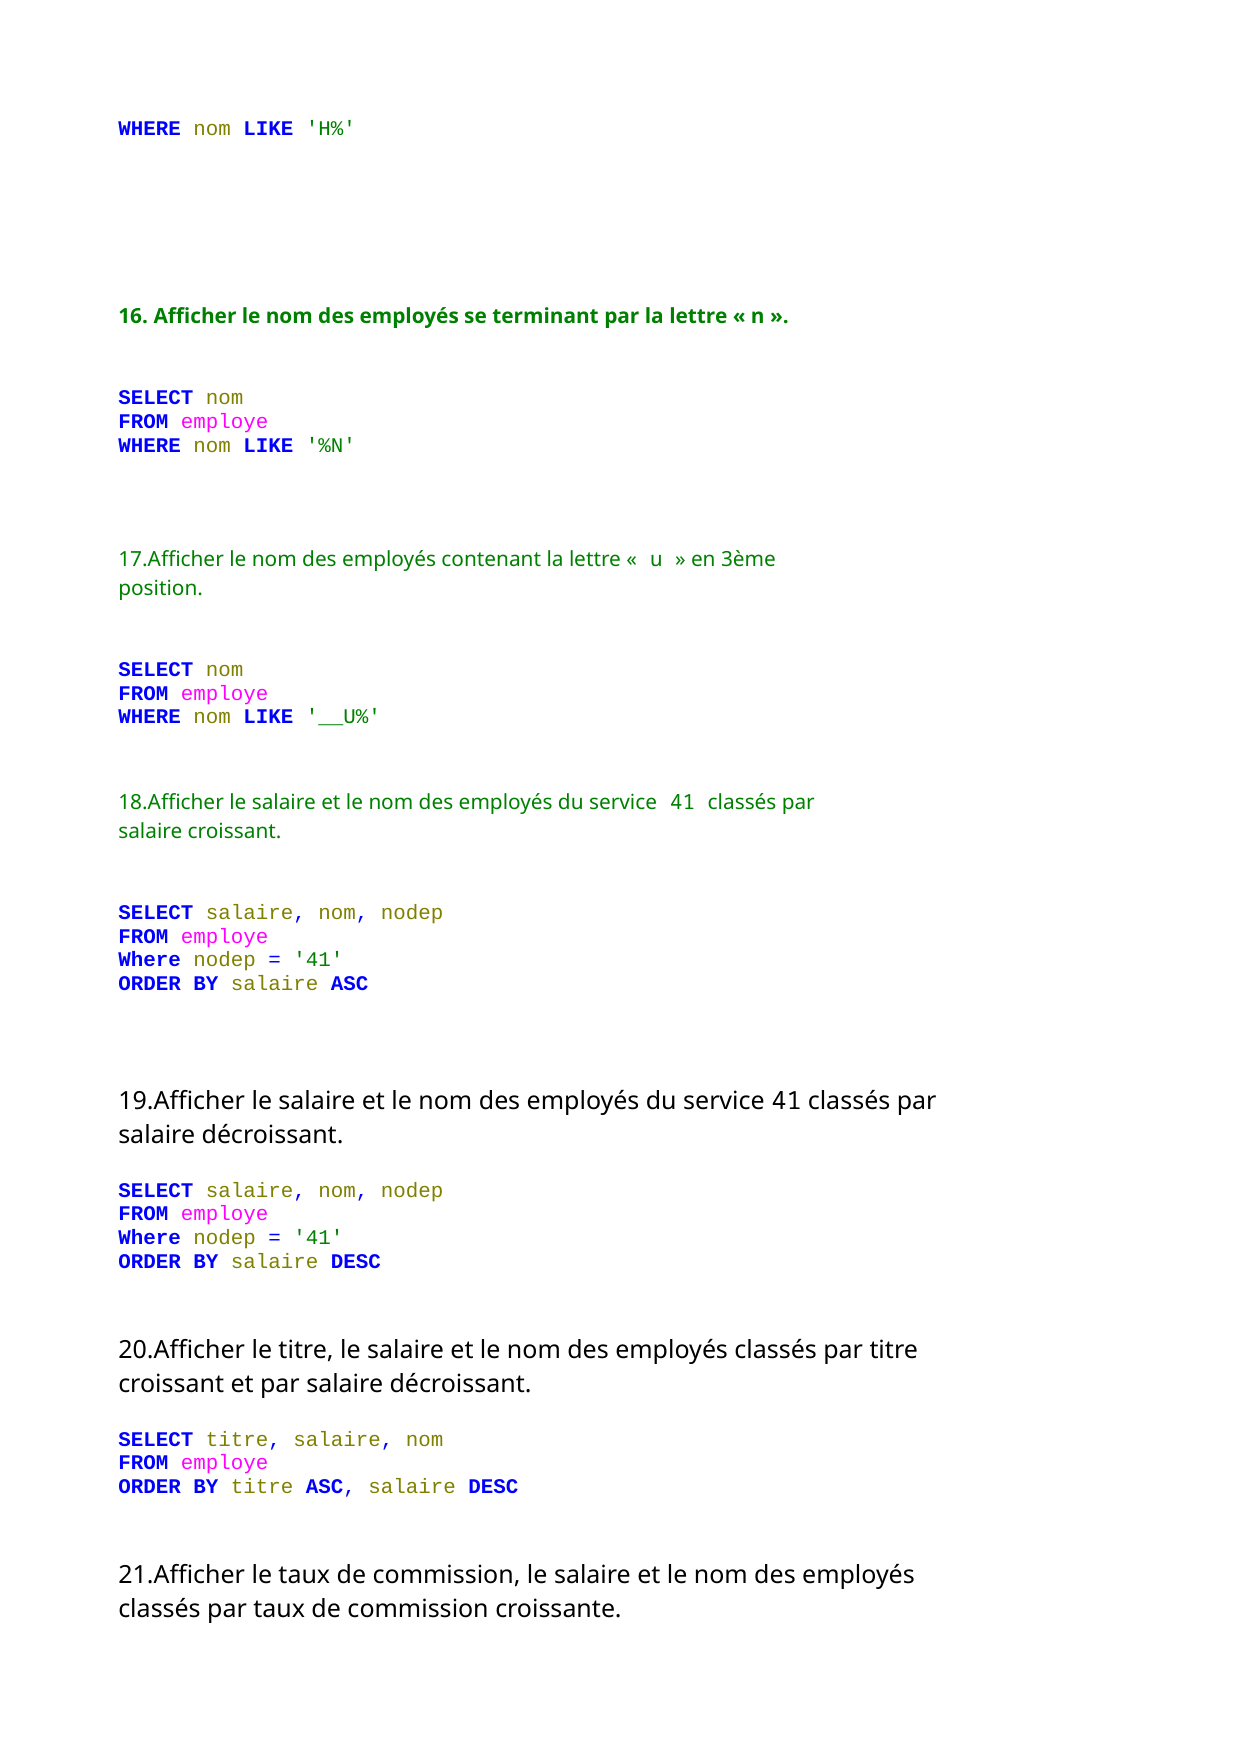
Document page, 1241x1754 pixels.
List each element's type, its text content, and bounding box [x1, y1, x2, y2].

text WHERE nom LIKE '%N' [118, 435, 1122, 458]
text 16. Afficher le nom des employés se terminant par la lettre « n ». [118, 301, 1122, 330]
text Where nodep = '41' [118, 949, 1122, 973]
text WHERE nom LIKE 'H%' [118, 118, 1122, 142]
text SELECT nom [118, 387, 1122, 411]
text FROM employe [118, 1452, 1122, 1476]
text SELECT titre, salaire, nom [118, 1429, 1122, 1452]
text SELECT salaire, nom, nodep [118, 1180, 1122, 1203]
text 19.Afficher le salaire et le nom des employés du service 41 classés par salaire décroissant. [118, 1083, 1122, 1151]
text ORDER BY titre ASC, salaire DESC [118, 1476, 1122, 1499]
text ORDER BY salaire ASC [118, 973, 1122, 997]
text 21.Afficher le taux de commission, le salaire et le nom des employés classés par taux de commission croissante. [118, 1557, 1122, 1625]
text SELECT salaire, nom, nodep [118, 902, 1122, 926]
text WHERE nom LIKE '__U%' [118, 706, 1122, 730]
text ORDER BY salaire DESC [118, 1251, 1122, 1274]
text FROM employe [118, 1203, 1122, 1227]
text SELECT nom [118, 659, 1122, 683]
text FROM employe [118, 926, 1122, 949]
text 20.Afficher le titre, le salaire et le nom des employés classés par titre croissant et par salaire décroissant. [118, 1332, 1122, 1400]
text FROM employe [118, 411, 1122, 435]
text Where nodep = '41' [118, 1227, 1122, 1251]
text 18.Afficher le salaire et le nom des employés du service 41 classés par salaire croissant. [118, 787, 1122, 844]
text FROM employe [118, 683, 1122, 706]
text 17.Afficher le nom des employés contenant la lettre « u » en 3ème position. [118, 544, 1122, 602]
